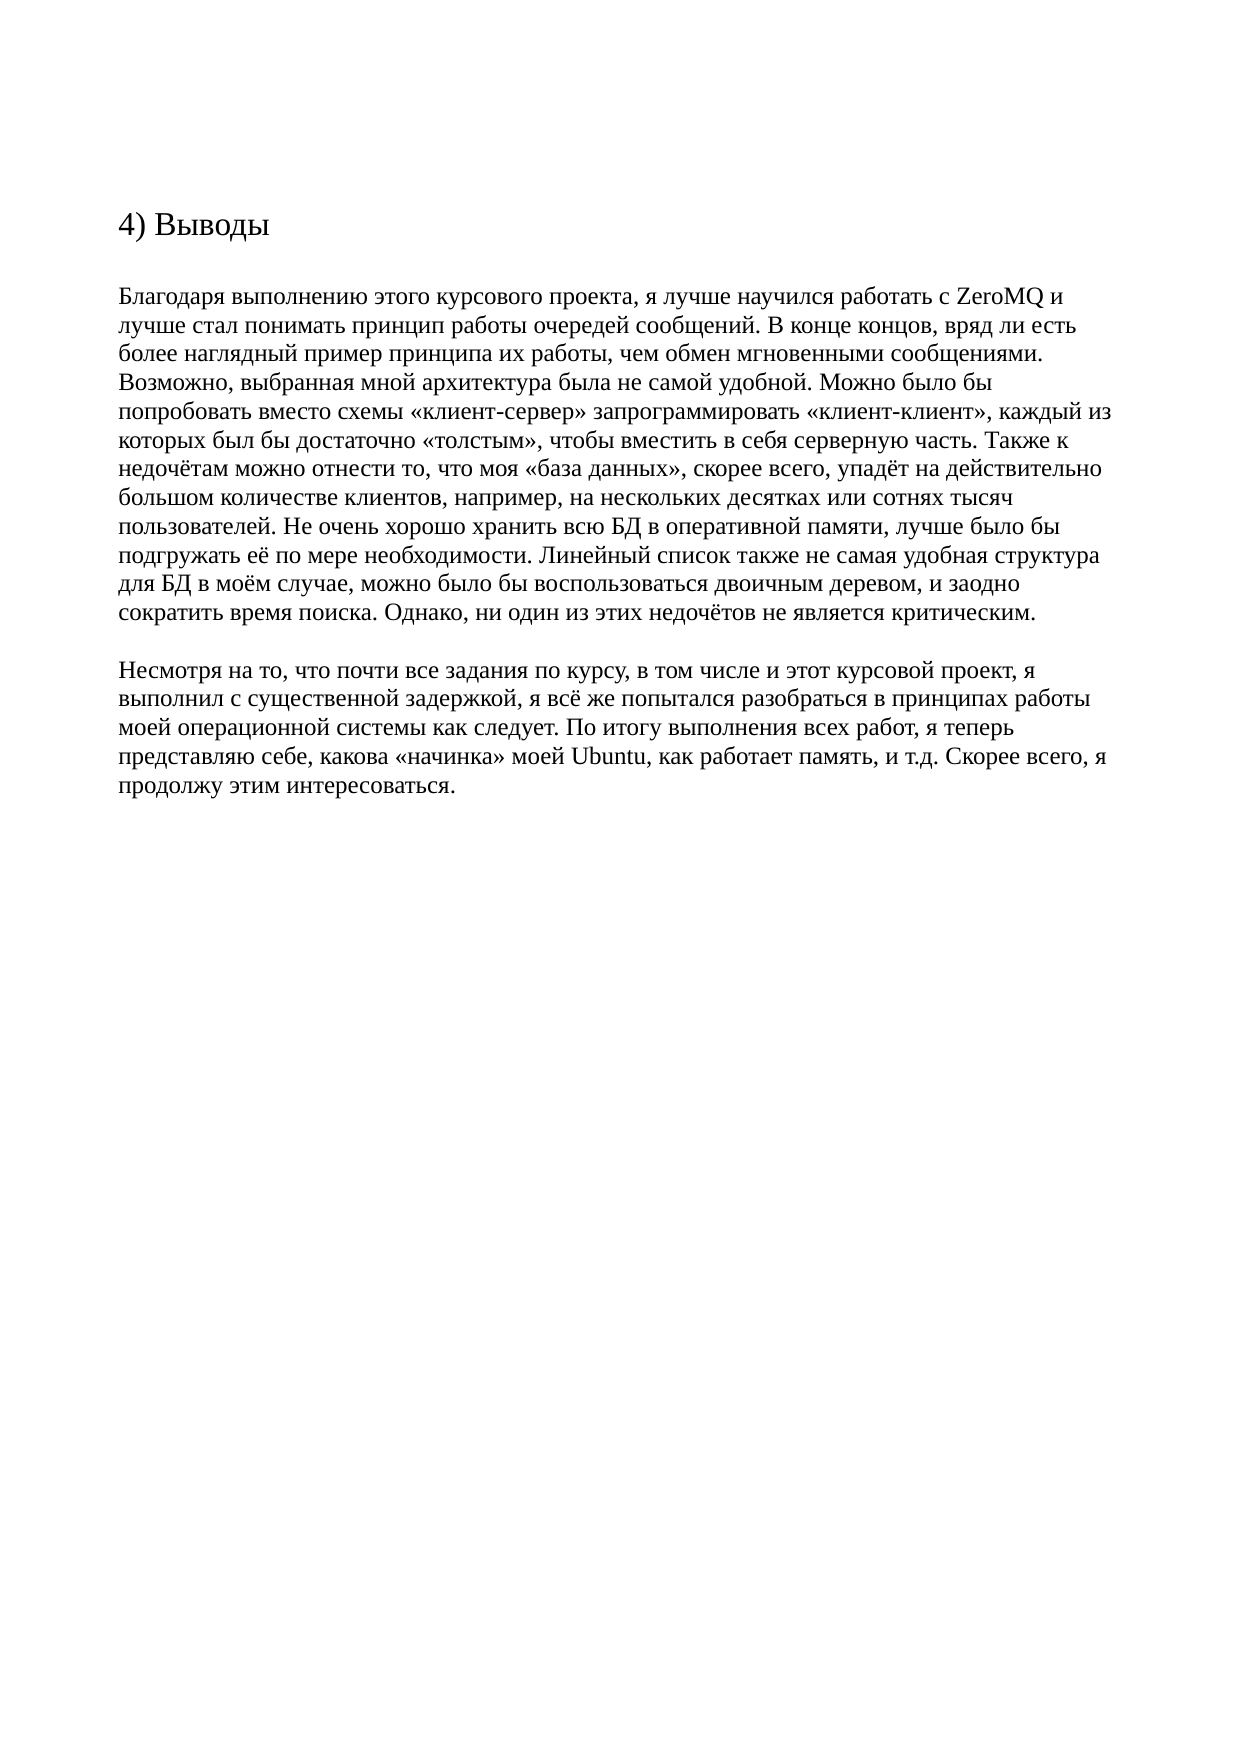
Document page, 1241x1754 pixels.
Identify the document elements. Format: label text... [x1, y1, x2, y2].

text 4) Выводы [118, 204, 1122, 243]
text Благодаря выполнению этого курсового проекта, я лучше научился работать с ZeroMQ и лучше стал понимать принцип работы очередей сообщений. В конце концов, вряд ли есть более наглядный пример принципа их работы, чем обмен мгновенными сообщениями. Возможно, выбранная мной архитектура была не самой удобной. Можно было бы попробовать вместо схемы «клиент-сервер» запрограммировать «клиент-клиент», каждый из которых был бы достаточно «толстым», чтобы вместить в себя серверную часть. Также к недочётам можно отнести то, что моя «база данных», скорее всего, упадёт на действительно большом количестве клиентов, например, на нескольких десятках или сотнях тысяч пользователей. Не очень хорошо хранить всю БД в оперативной памяти, лучше было бы подгружать её по мере необходимости. Линейный список также не самая удобная структура для БД в моём случае, можно было бы воспользоваться двоичным деревом, и заодно сократить время поиска. Однако, ни один из этих недочётов не является критическим. [118, 281, 1122, 626]
text Несмотря на то, что почти все задания по курсу, в том числе и этот курсовой проект, я выполнил с существенной задержкой, я всё же попытался разобраться в принципах работы моей операционной системы как следует. По итогу выполнения всех работ, я теперь представляю себе, какова «начинка» моей Ubuntu, как работает память, и т.д. Скорее всего, я продолжу этим интересоваться. [118, 655, 1122, 798]
